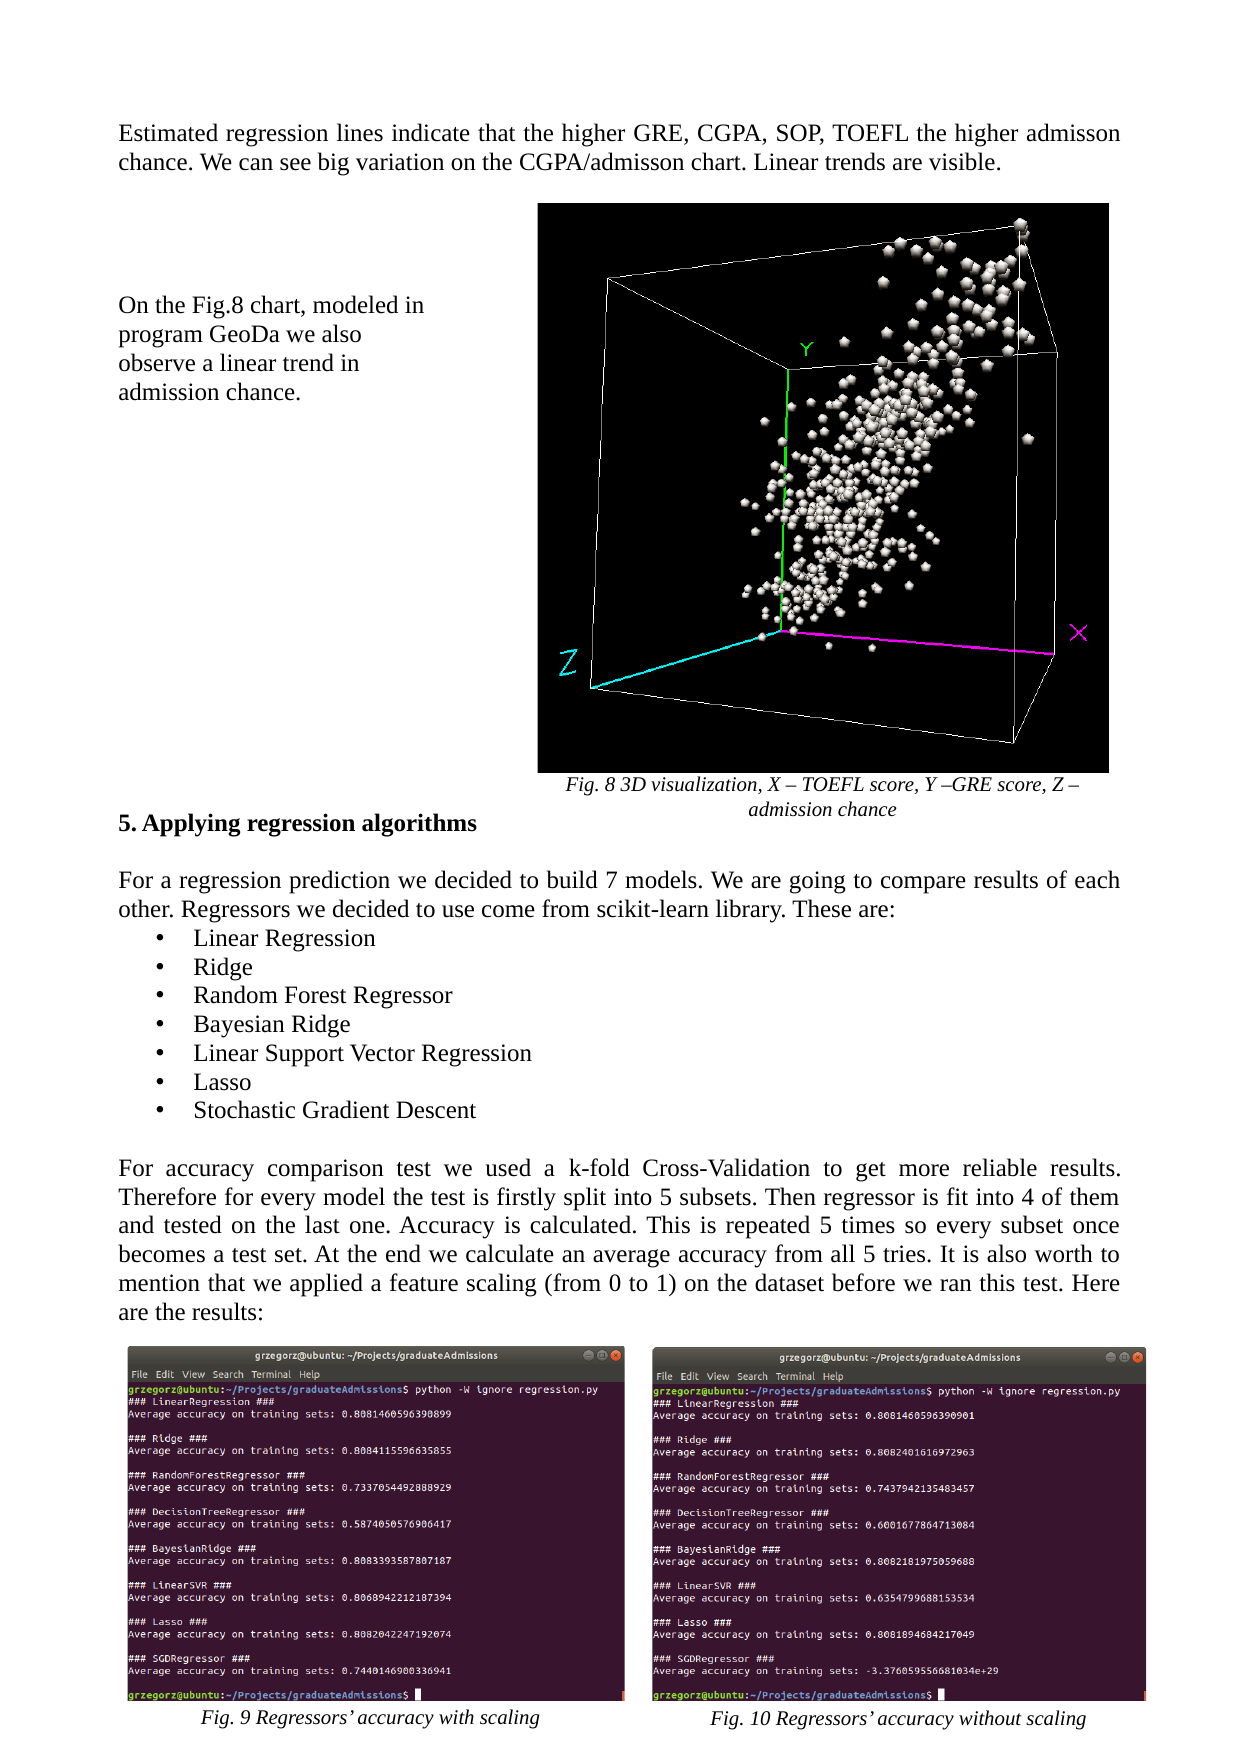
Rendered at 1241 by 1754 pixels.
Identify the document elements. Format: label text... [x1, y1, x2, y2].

list Random Forest Regressor [156, 981, 1122, 1009]
list Lasso [156, 1067, 1122, 1096]
list Stochastic Gradient Descent [156, 1096, 1122, 1124]
text Fig. 9 Regressors’ accuracy with scaling [128, 1701, 624, 1729]
text For accuracy comparison test we used a k-fold Cross-Validation to get more reliable results. Therefore for every model the test is firstly split into 5 subsets. Then regressor is fit into 4 of them and tested on the last one. Accuracy is calculated. This is repeated 5 times so every subset once becomes a test set. At the end we calculate an average accuracy from all 5 tries. It is also worth to mention that we applied a feature scaling (from 0 to 1) on the dataset before we ran this test. Here are the results: [118, 1153, 1122, 1326]
list Ridge [156, 952, 1122, 981]
list Linear Regression [156, 923, 1122, 952]
list Linear Support Vector Regression [156, 1038, 1122, 1067]
text On the Fig.8 chart, modeled in [118, 291, 537, 319]
text observe a linear trend in [118, 348, 537, 377]
text [1109, 377, 1122, 406]
picture [652, 1347, 1147, 1701]
text 5. Applying regression algorithms [118, 808, 1122, 837]
picture [127, 1346, 625, 1701]
text admission chance. [118, 377, 537, 406]
text For a regression prediction we decided to build 7 models. We are going to compare results of each other. Regressors we decided to use come from scikit-learn library. These are: [118, 866, 1122, 923]
text program GeoDa we also [118, 319, 537, 348]
picture [537, 203, 1109, 773]
list Bayesian Ridge [156, 1009, 1122, 1038]
text Fig. 10 Regressors’ accuracy without scaling [652, 1701, 1146, 1730]
text Fig. 8 3D visualization, X – TOEFL score, Y –GRE score, Z – admission chance [538, 773, 1109, 821]
text Estimated regression lines indicate that the higher GRE, CGPA, SOP, TOEFL the higher admisson chance. We can see big variation on the CGPA/admisson chart. Linear trends are visible. [118, 118, 1122, 176]
